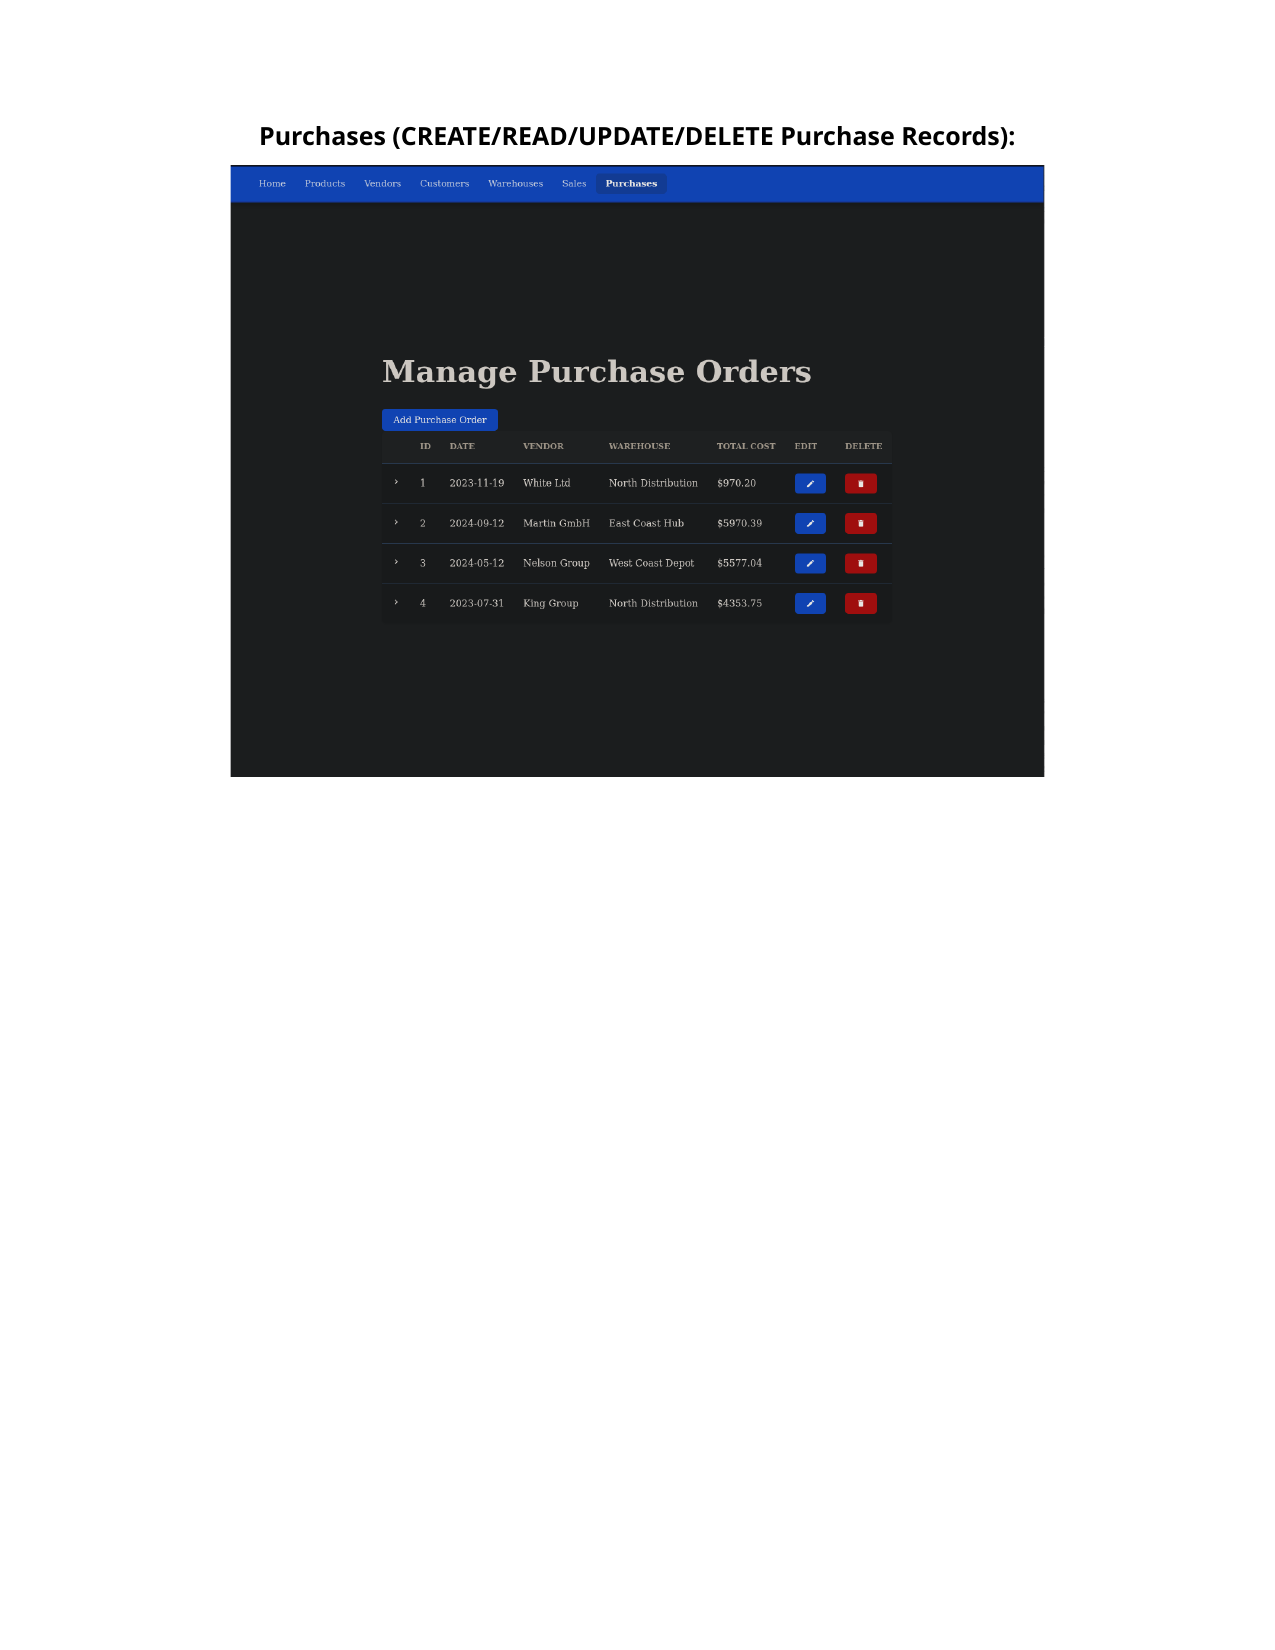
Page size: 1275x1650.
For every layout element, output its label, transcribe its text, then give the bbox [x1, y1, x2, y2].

picture [230, 165, 1045, 777]
text Purchases (CREATE/READ/UPDATE/DELETE Purchase Records): [118, 118, 1157, 152]
